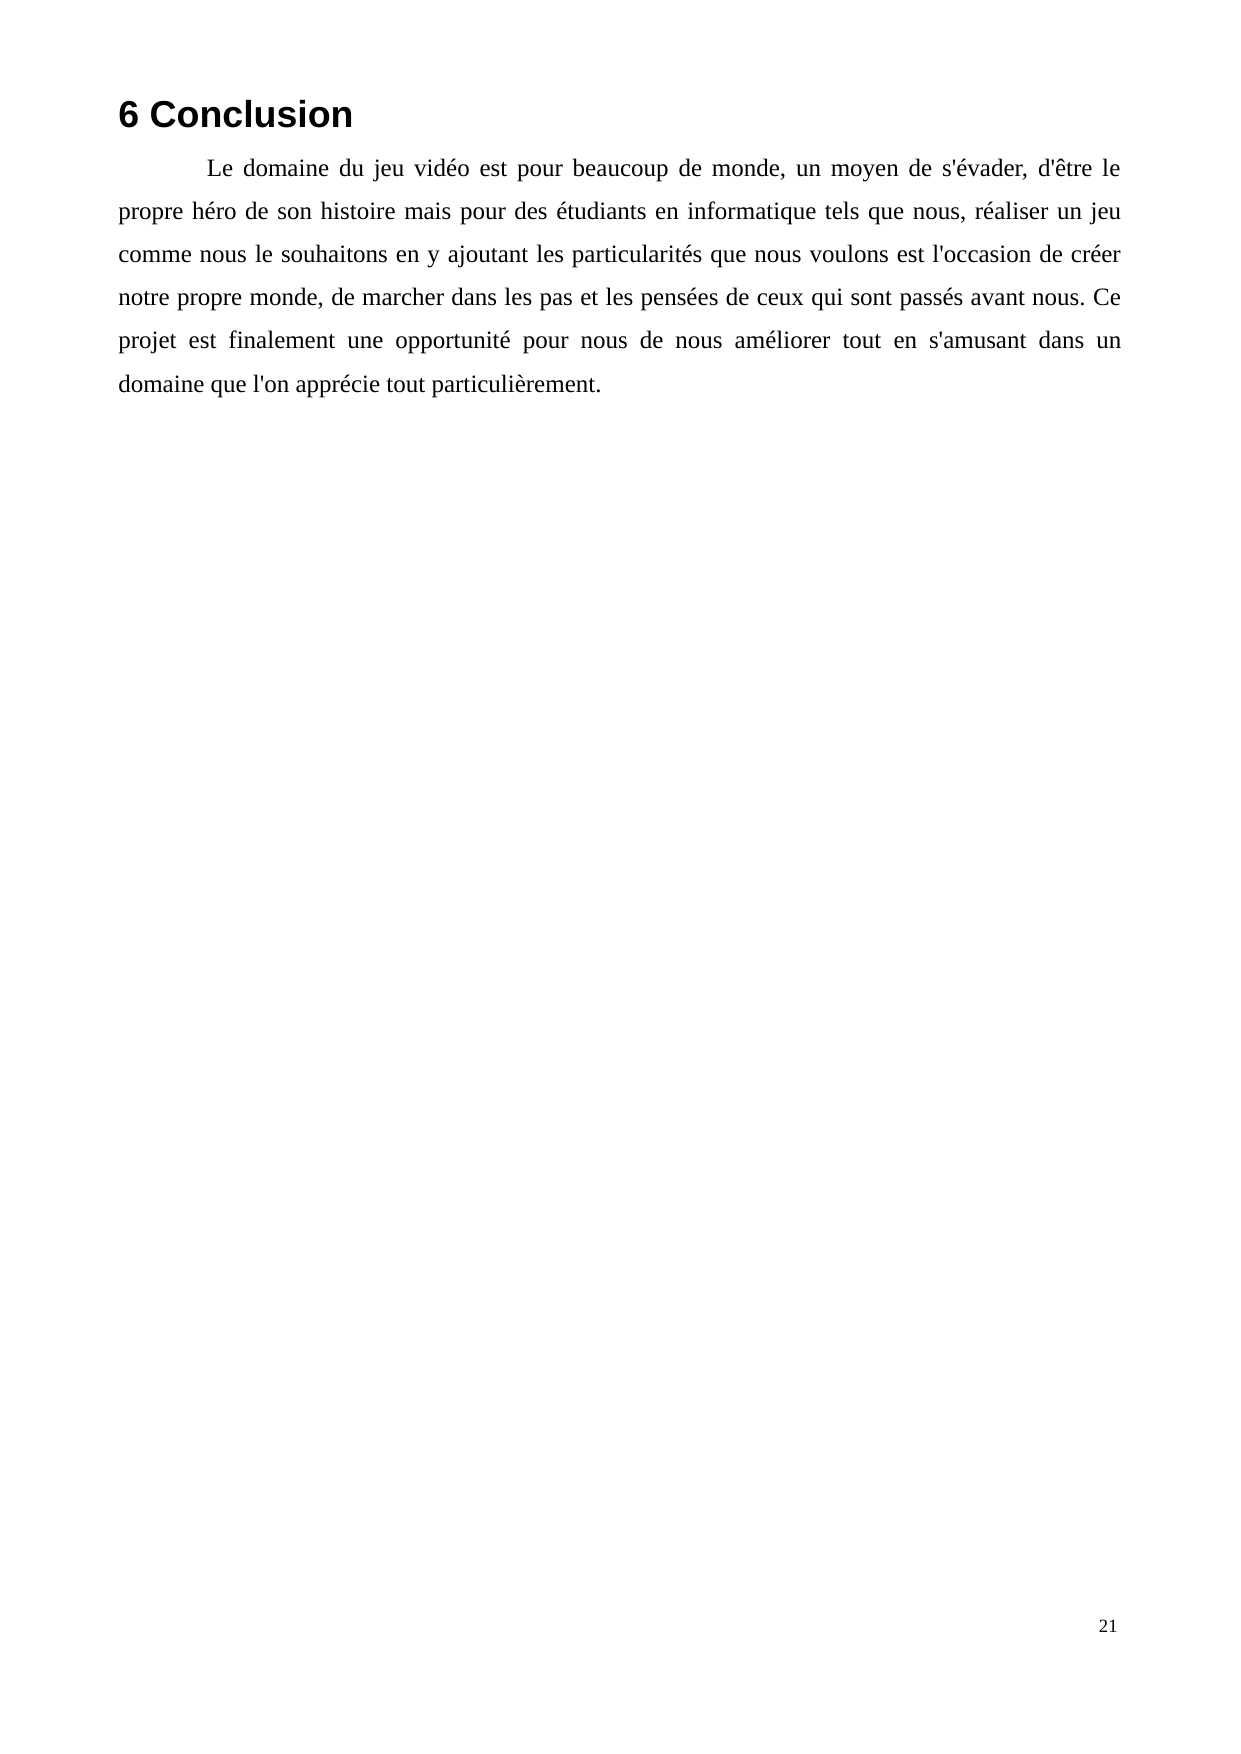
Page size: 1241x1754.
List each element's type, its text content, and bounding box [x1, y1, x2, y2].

text Le domaine du jeu vidéo est pour beaucoup de monde, un moyen de s'évader, d'être le propre héro de son histoire mais pour des étudiants en informatique tels que nous, réaliser un jeu comme nous le souhaitons en y ajoutant les particularités que nous voulons est l'occasion de créer notre propre monde, de marcher dans les pas et les pensées de ceux qui sont passés avant nous. Ce projet est finalement une opportunité pour nous de nous améliorer tout en s'amusant dans un domaine que l'on apprécie tout particulièrement. [118, 153, 1122, 397]
subtitle Conclusion [118, 92, 1122, 135]
